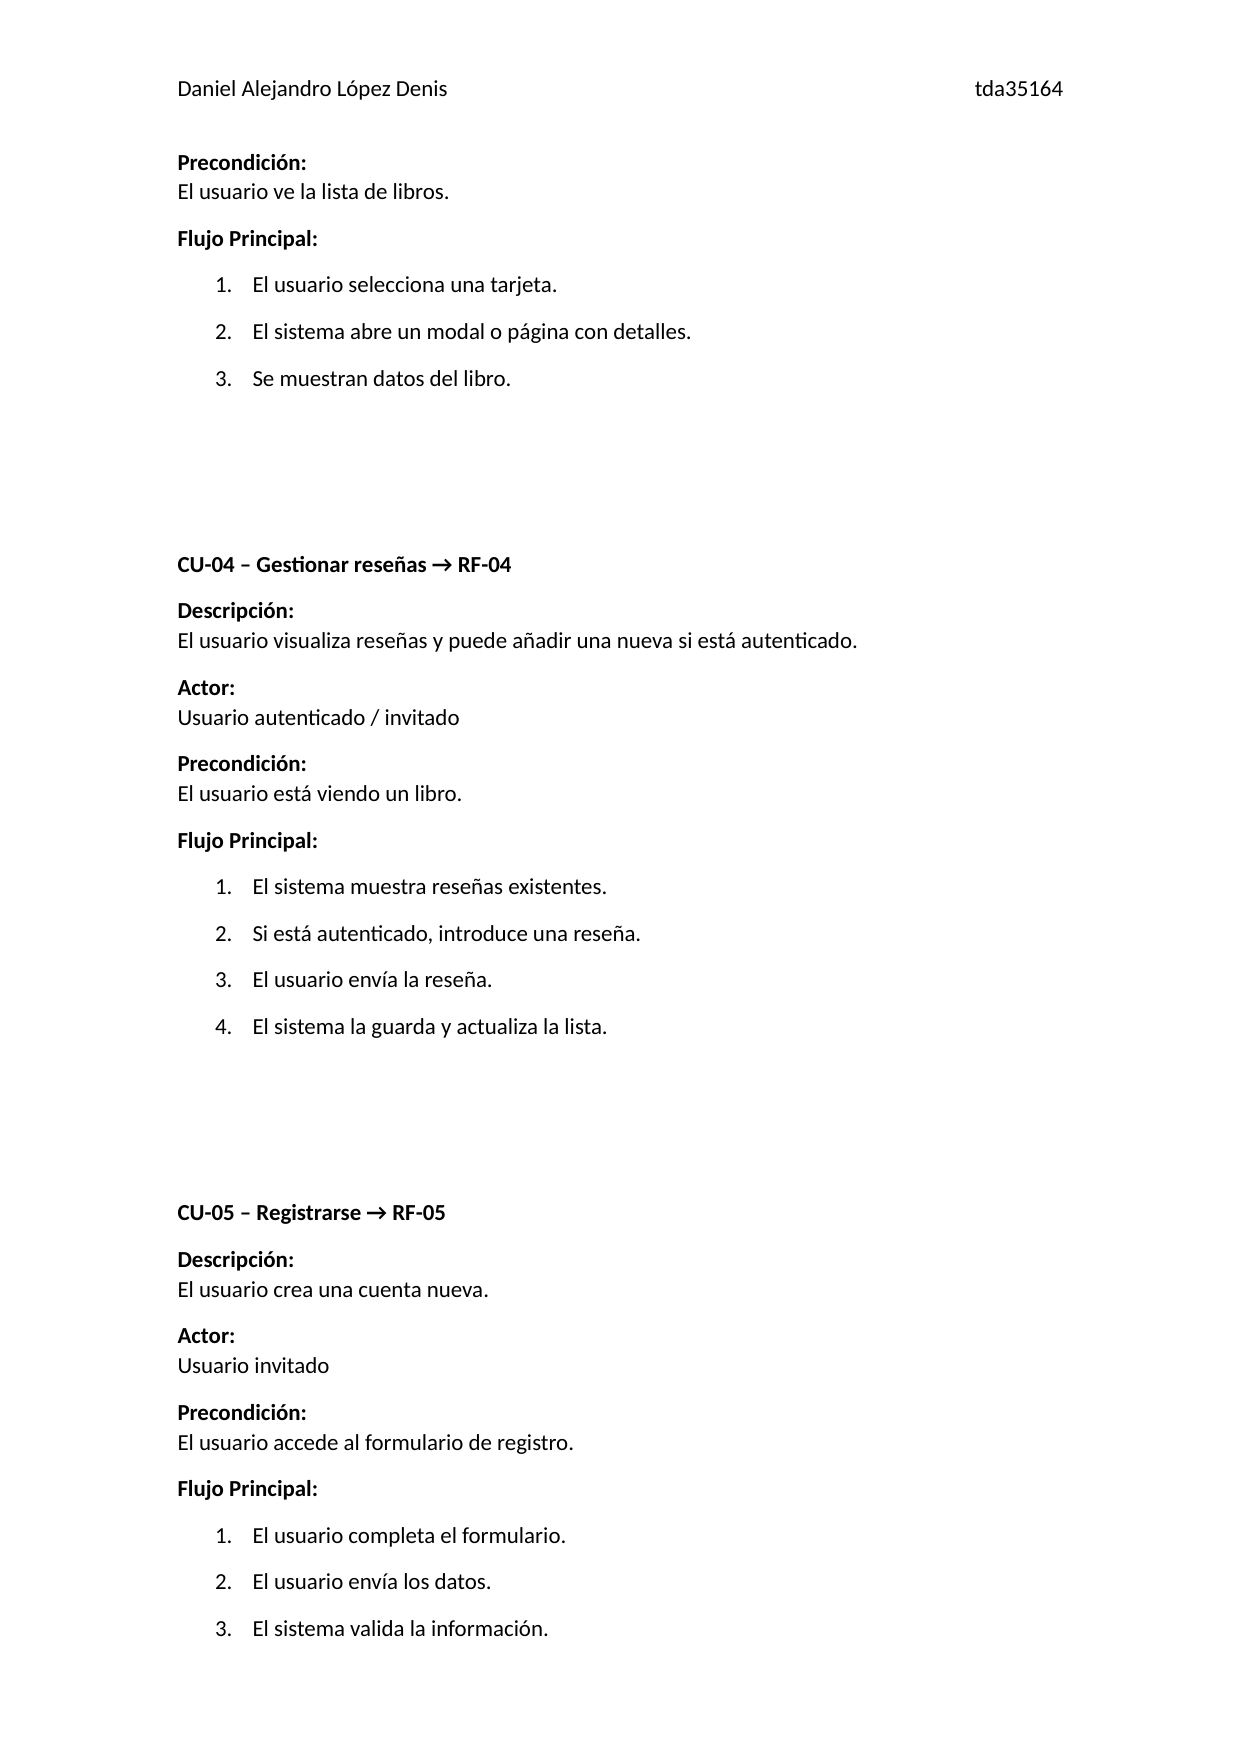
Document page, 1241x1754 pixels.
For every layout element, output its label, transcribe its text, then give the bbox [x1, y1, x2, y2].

text Precondición: El usuario ve la lista de libros. [177, 148, 1063, 206]
text Actor: Usuario invitado [177, 1321, 1063, 1379]
text Flujo Principal: [177, 224, 1063, 252]
list El sistema abre un modal o página con detalles. [215, 317, 1063, 345]
text Precondición: El usuario está viendo un libro. [177, 749, 1063, 807]
list El usuario envía la reseña. [215, 966, 1063, 994]
text Flujo Principal: [177, 1474, 1063, 1502]
text Precondición: El usuario accede al formulario de registro. [177, 1398, 1063, 1456]
list El usuario envía los datos. [215, 1567, 1063, 1596]
text Descripción: El usuario visualiza reseñas y puede añadir una nueva si está autenticado. [177, 597, 1063, 654]
text Actor: Usuario autenticado / invitado [177, 673, 1063, 731]
list El sistema muestra reseñas existentes. [215, 872, 1063, 901]
list Si está autenticado, introduce una reseña. [215, 919, 1063, 947]
text Descripción: El usuario crea una cuenta nueva. [177, 1245, 1063, 1303]
list El sistema valida la información. [215, 1614, 1063, 1642]
list El usuario completa el formulario. [215, 1521, 1063, 1549]
text CU-04 – Gestionar reseñas → RF-04 [177, 550, 1063, 578]
list El usuario selecciona una tarjeta. [215, 271, 1063, 299]
list Se muestran datos del libro. [215, 364, 1063, 392]
text Flujo Principal: [177, 826, 1063, 854]
text CU-05 – Registrarse → RF-05 [177, 1198, 1063, 1226]
list El sistema la guarda y actualiza la lista. [215, 1012, 1063, 1040]
